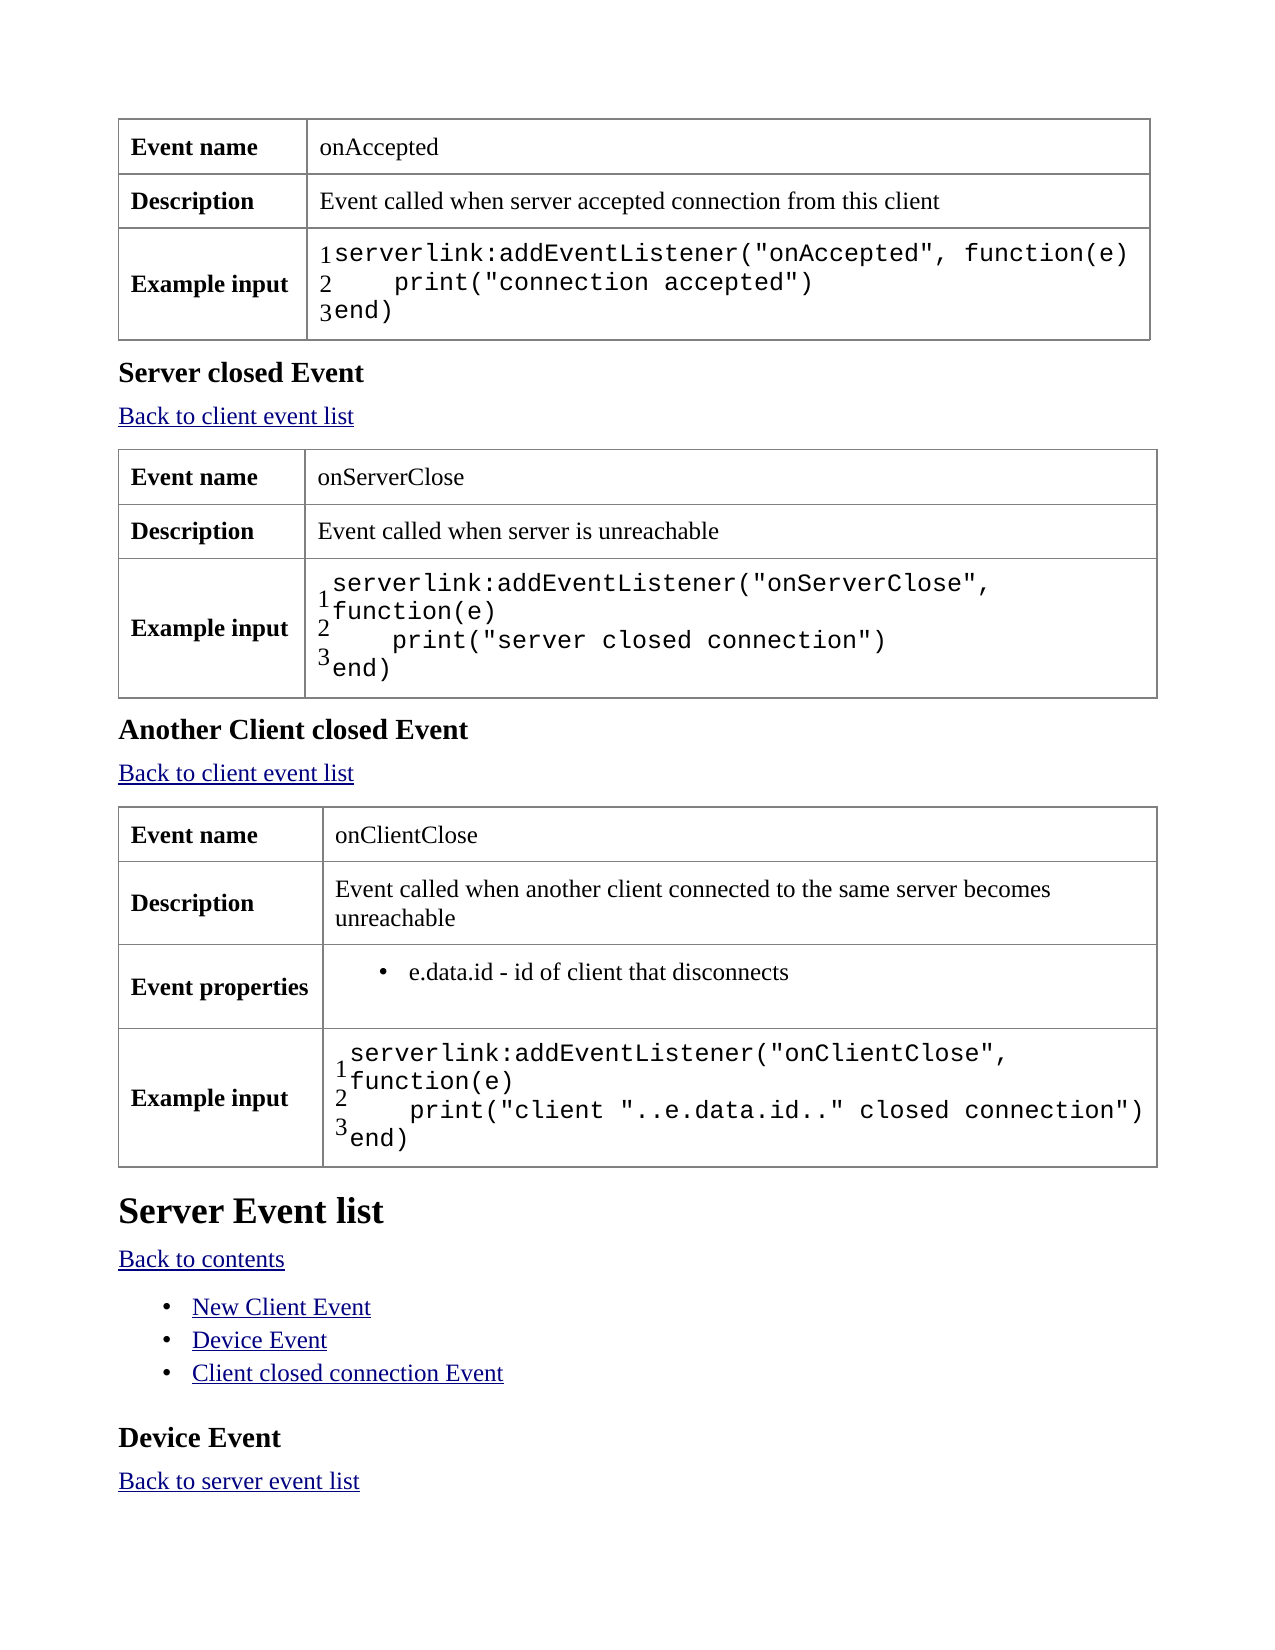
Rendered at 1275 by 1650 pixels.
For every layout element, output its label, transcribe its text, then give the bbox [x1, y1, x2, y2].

text Back to client event list [118, 758, 1157, 787]
text Back to server event list [118, 1466, 1157, 1495]
text Back to client event list [118, 401, 1157, 430]
table_cell Example input [119, 229, 306, 339]
table_cell Example input [119, 1029, 322, 1166]
subtitle Device Event [118, 1420, 1157, 1453]
table_cell Description [119, 862, 322, 944]
table_cell Description [119, 505, 304, 558]
list Client closed connection Event [162, 1358, 1157, 1387]
table_header Event name [119, 450, 304, 503]
table_cell [308, 229, 1149, 339]
table_header onServerClose [306, 450, 1156, 503]
table_header 1 2 3 [335, 1041, 349, 1154]
table_cell Event properties [119, 945, 322, 1028]
table_cell Example input [119, 559, 304, 697]
table_header onClientClose [324, 808, 1156, 861]
table_header Event name [119, 808, 322, 861]
table_cell [324, 1029, 1156, 1166]
table_header 1 2 3 [317, 571, 332, 684]
list Device Event [162, 1325, 1157, 1353]
table_header 1 2 3 [319, 240, 334, 326]
table_header serverlink:addEventListener("onServerClose", function(e) print("server closed connection") end) [332, 571, 1144, 684]
table_cell e.data.id - id of client that disconnects [324, 945, 1156, 1028]
table_header serverlink:addEventListener("onClientClose", function(e) print("client "..e.data.id.." closed connection") end) [349, 1041, 1144, 1154]
subtitle Another Client closed Event [118, 712, 1157, 746]
subtitle Server Event list [118, 1188, 1157, 1232]
subtitle Server closed Event [118, 355, 1157, 388]
list New Client Event [162, 1292, 1157, 1321]
table_header onAccepted [308, 120, 1149, 173]
table_cell Event called when server accepted connection from this client [308, 175, 1149, 227]
table_header serverlink:addEventListener("onAccepted", function(e) print("connection accepted") end) [334, 240, 1131, 326]
table_cell Event called when another client connected to the same server becomes unreachable [324, 862, 1156, 944]
table_cell Event called when server is unreachable [306, 505, 1156, 558]
table_cell Description [119, 175, 306, 227]
table_header Event name [119, 120, 306, 173]
text Back to contents [118, 1244, 1157, 1273]
table_cell [306, 559, 1156, 697]
